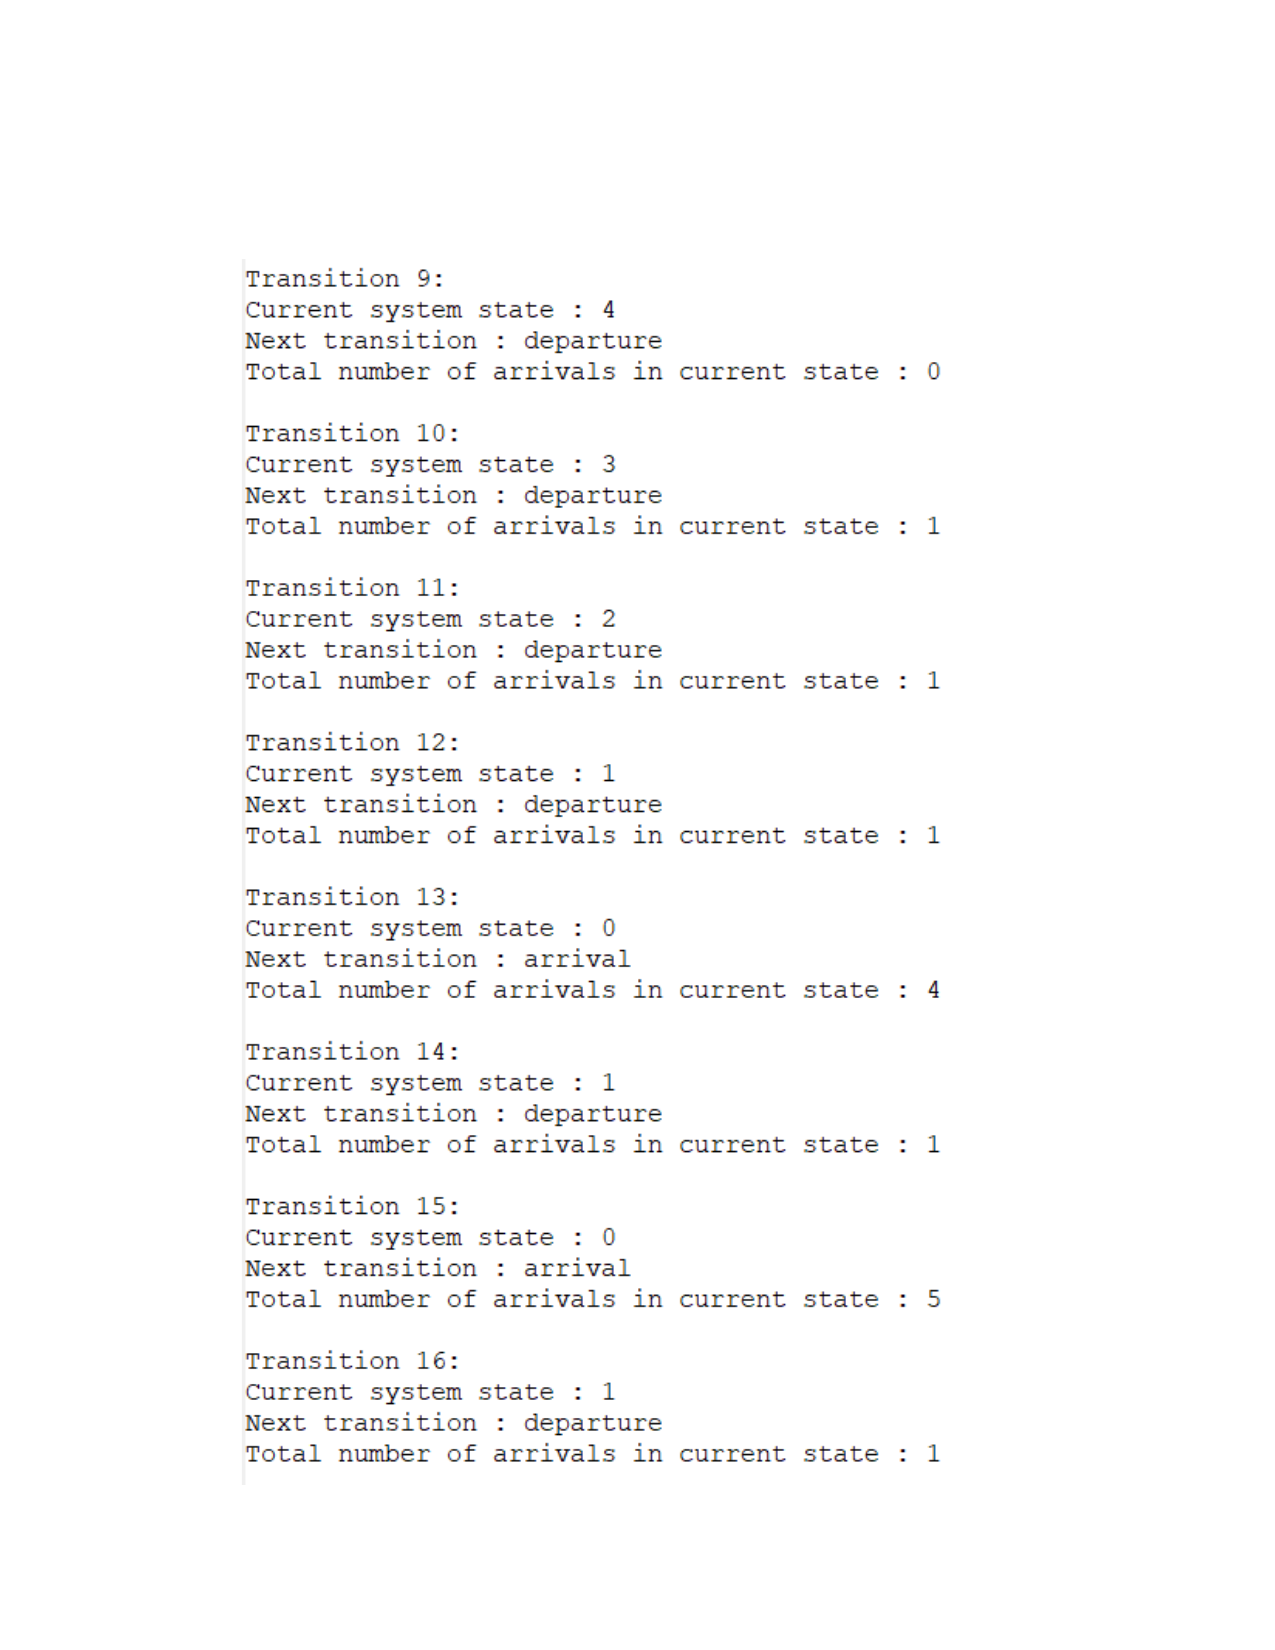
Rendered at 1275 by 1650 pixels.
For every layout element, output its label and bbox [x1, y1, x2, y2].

picture [241, 259, 1061, 1485]
